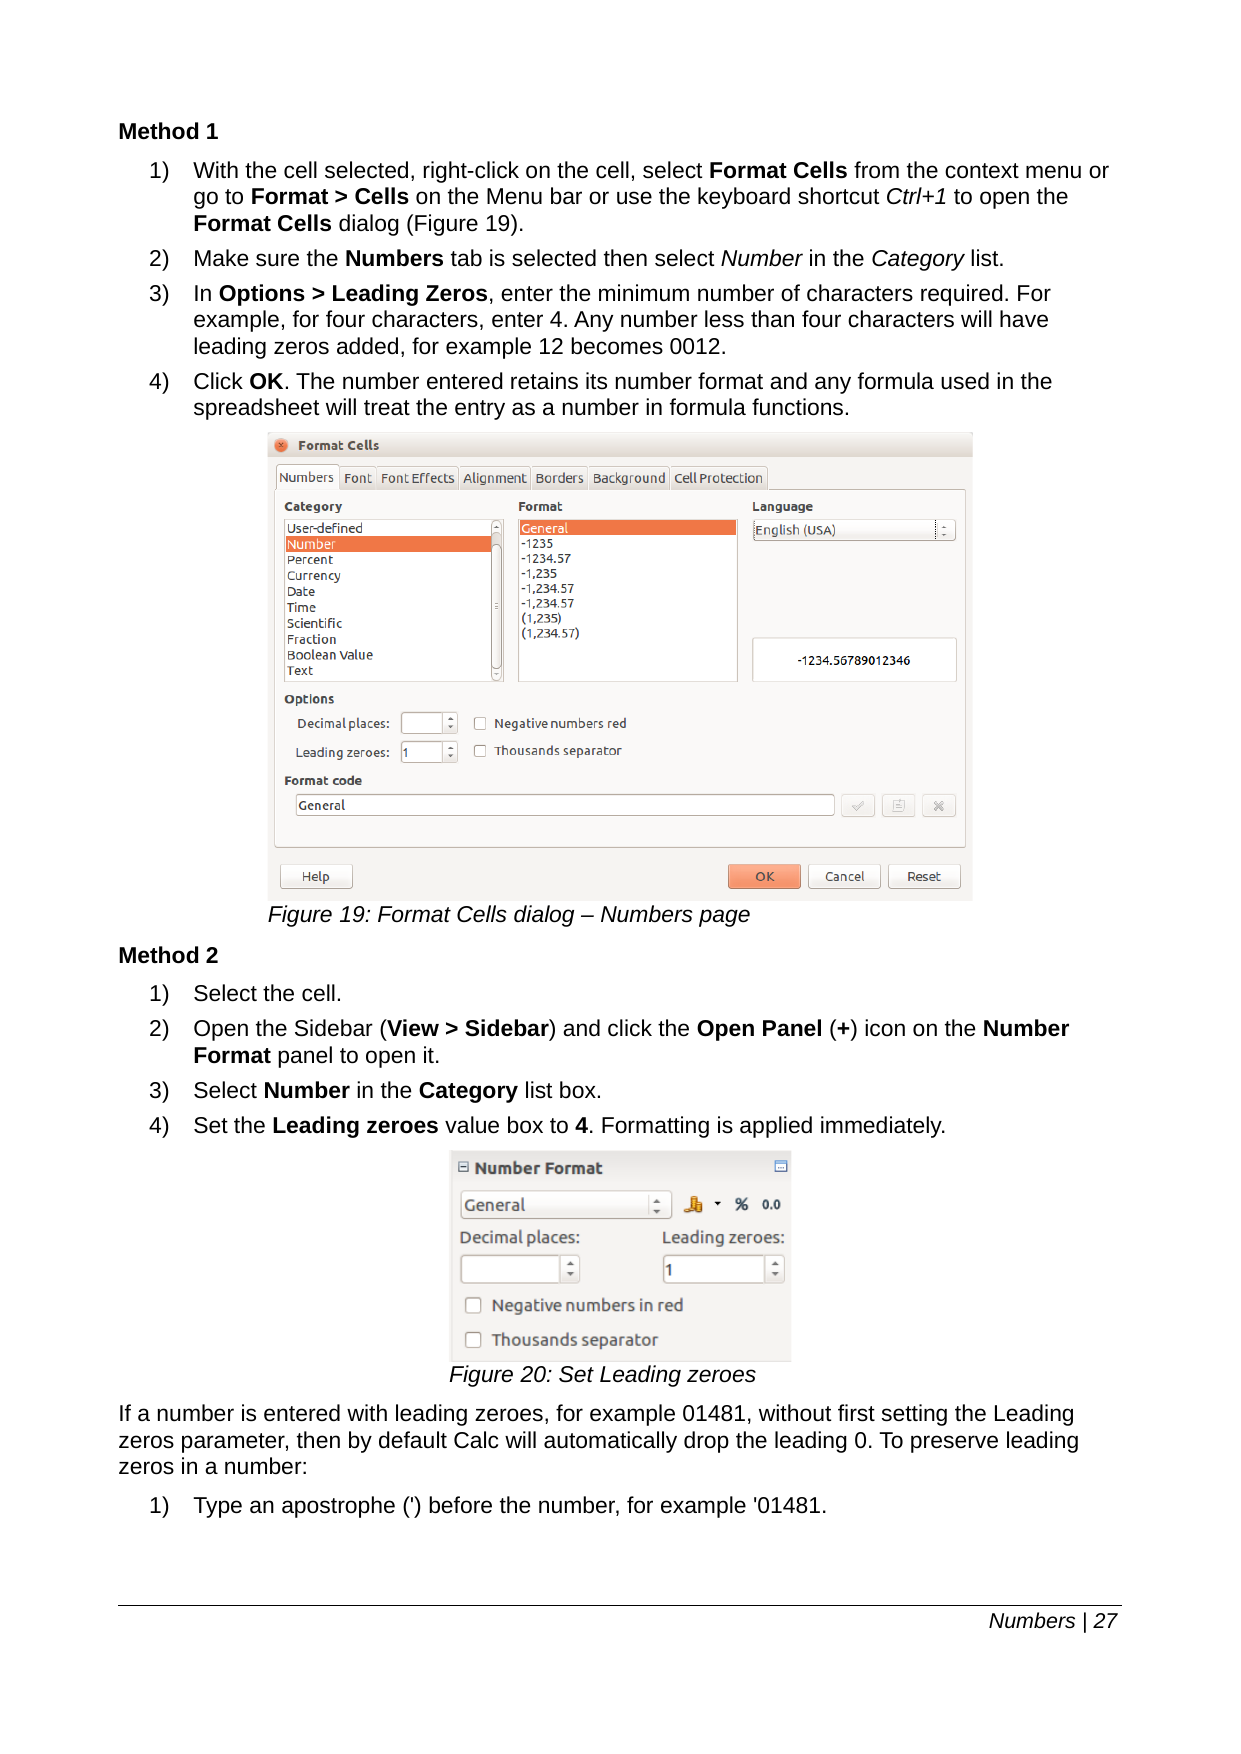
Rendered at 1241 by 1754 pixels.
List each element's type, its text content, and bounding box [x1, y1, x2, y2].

list With the cell selected, right-click on the cell, select Format Cells from the context menu or go to Format > Cells on the Menu bar or use the keyboard shortcut Ctrl+1 to open the Format Cells dialog (Figure 19). [169, 157, 1122, 236]
list Make sure the Numbers tab is selected then select Number in the Category list. [169, 245, 1122, 271]
list Click OK. The number entered retains its number format and any formula used in the spreadsheet will treat the entry as a number in formula functions. [169, 368, 1122, 421]
text If a number is entered with leading zeroes, for example 01481, without first setting the Leading zeros parameter, then by default Calc will automatically drop the leading 0. To preserve leading zeros in a number: [118, 1400, 1122, 1479]
list Select Number in the Category list box. [169, 1077, 1122, 1103]
list Select the cell. [169, 980, 1122, 1007]
list Set the Leading zeroes value box to 4. Formatting is applied immediately. [169, 1112, 1122, 1138]
text Method 2 [118, 942, 1122, 968]
text Figure 20: Set Leading zeroes [449, 1362, 791, 1387]
list In Options > Leading Zeros, enter the minimum number of characters required. For example, for four characters, enter 4. Any number less than four characters will have leading zeros added, for example 12 becomes 0012. [169, 280, 1122, 359]
text Figure 19: Format Cells dialog – Numbers page [268, 901, 972, 927]
text Method 1 [118, 118, 1122, 144]
picture [448, 1150, 792, 1362]
list Type an apostrophe (') before the number, for example '01481. [169, 1492, 1122, 1518]
picture [267, 432, 973, 901]
list Open the Sidebar (View > Sidebar) and click the Open Panel (+) icon on the Number Format panel to open it. [169, 1015, 1122, 1068]
